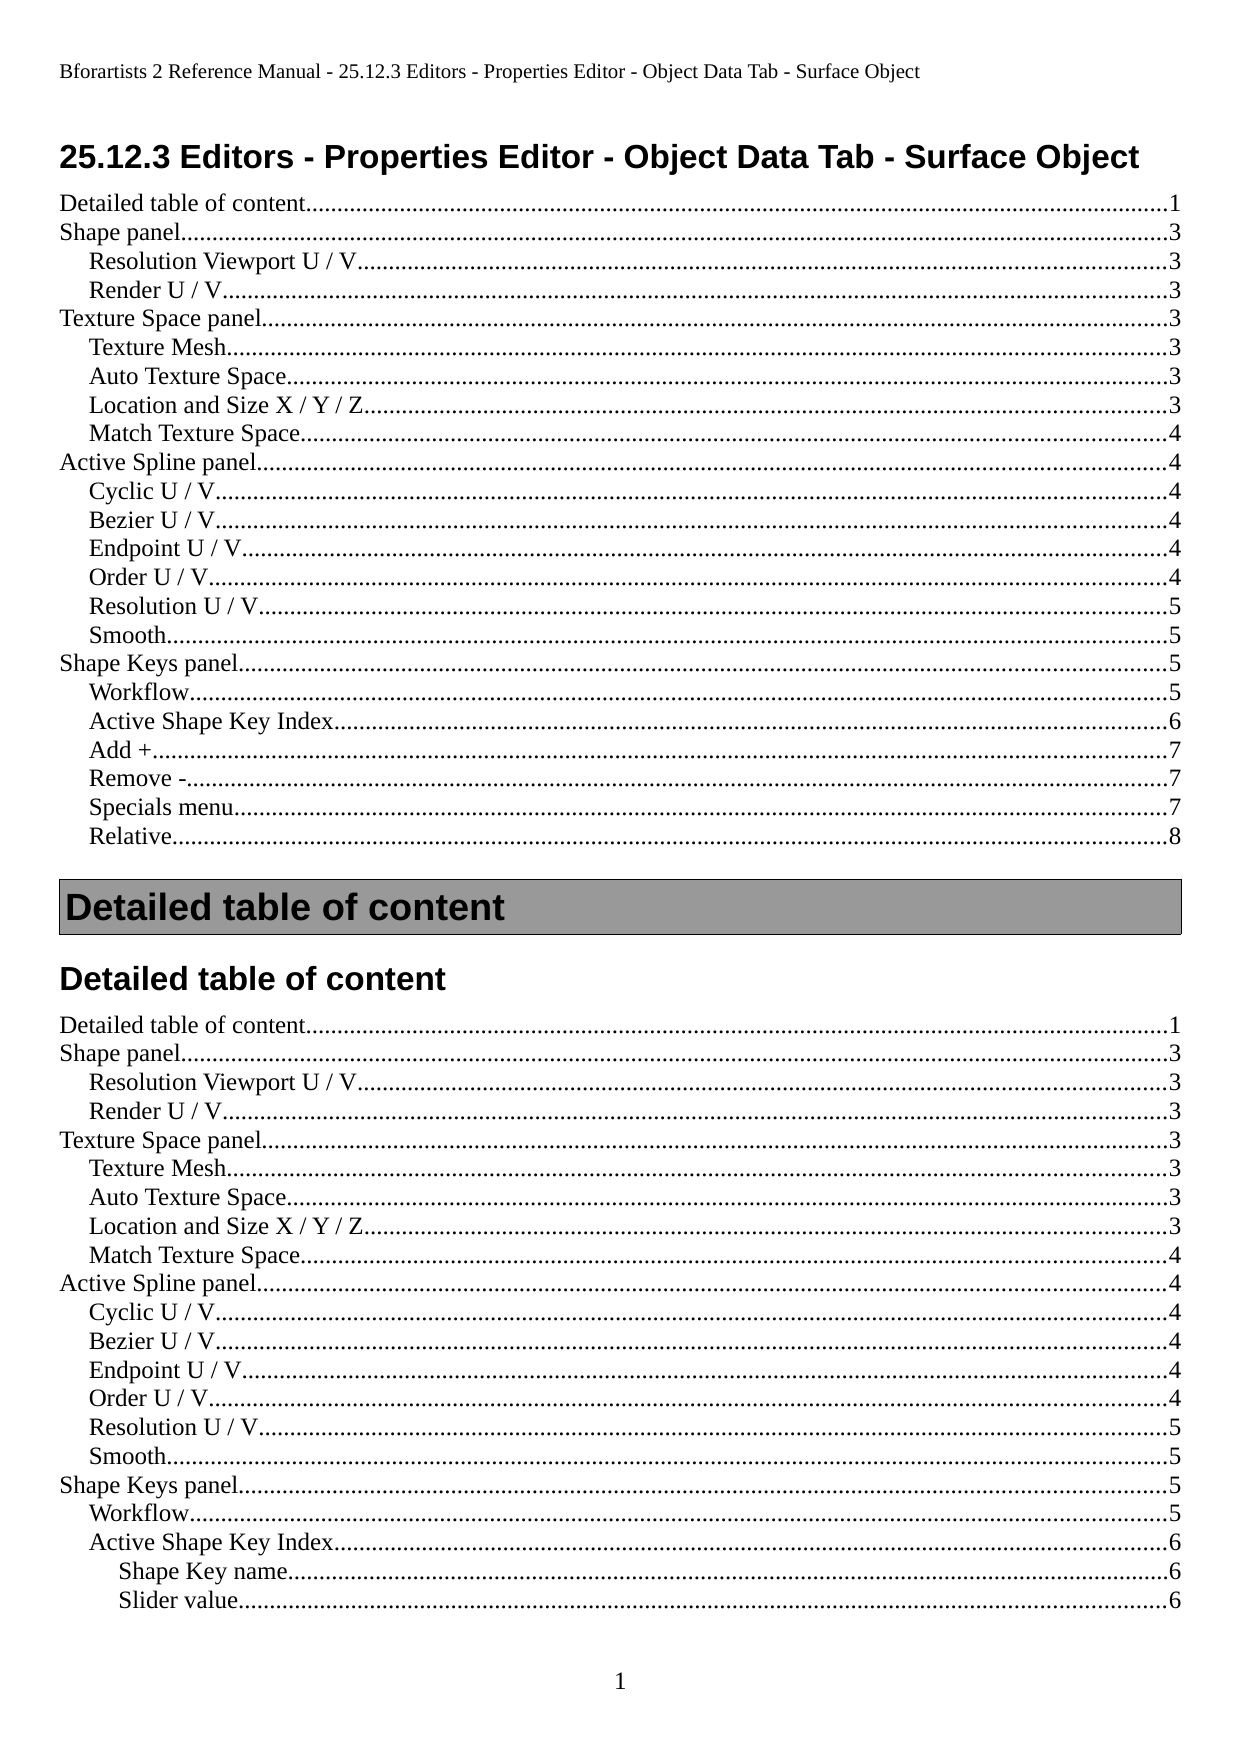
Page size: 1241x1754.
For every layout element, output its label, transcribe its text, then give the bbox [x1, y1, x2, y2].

text Cyclic U / V 4 [88, 476, 1181, 505]
text Shape Key name 6 [118, 1556, 1181, 1585]
text Render U / V 3 [88, 275, 1181, 303]
text Resolution U / V 5 [88, 1412, 1181, 1441]
text Detailed table of content 1 [59, 1010, 1181, 1038]
text Smooth 5 [88, 1441, 1181, 1470]
text Endpoint U / V 4 [88, 1355, 1181, 1383]
subtitle 25.12.3 Editors - Properties Editor - Object Data Tab - Surface Object [59, 138, 1181, 176]
text Cyclic U / V 4 [88, 1297, 1181, 1326]
text Texture Space panel 3 [59, 303, 1181, 332]
text Remove - 7 [88, 763, 1181, 792]
text Specials menu 7 [88, 792, 1181, 821]
text Texture Mesh 3 [88, 332, 1181, 361]
text Location and Size X / Y / Z 3 [88, 390, 1181, 418]
text Active Spline panel 4 [59, 1268, 1181, 1297]
subtitle Detailed table of content [59, 959, 1181, 997]
text Detailed table of content 1 [59, 188, 1181, 217]
text Shape Keys panel 5 [59, 648, 1181, 677]
text Shape Keys panel 5 [59, 1470, 1181, 1498]
text Bezier U / V 4 [88, 1326, 1181, 1355]
text Order U / V 4 [88, 1383, 1181, 1412]
text Match Texture Space 4 [88, 418, 1181, 447]
text Add + 7 [88, 735, 1181, 763]
text Auto Texture Space 3 [88, 1182, 1181, 1211]
text Endpoint U / V 4 [88, 533, 1181, 562]
text Order U / V 4 [88, 562, 1181, 591]
text Resolution Viewport U / V 3 [88, 246, 1181, 275]
text Relative 8 [88, 821, 1181, 850]
text Shape panel 3 [59, 1038, 1181, 1067]
text Resolution U / V 5 [88, 591, 1181, 620]
text Bezier U / V 4 [88, 505, 1181, 533]
text Active Shape Key Index 6 [88, 1527, 1181, 1556]
text Workflow 5 [88, 1498, 1181, 1527]
text Active Shape Key Index 6 [88, 706, 1181, 735]
text Slider value 6 [118, 1585, 1181, 1613]
text Smooth 5 [88, 620, 1181, 648]
text Shape panel 3 [59, 217, 1181, 246]
text Location and Size X / Y / Z 3 [88, 1211, 1181, 1240]
text Auto Texture Space 3 [88, 361, 1181, 390]
text Render U / V 3 [88, 1096, 1181, 1125]
text Active Spline panel 4 [59, 447, 1181, 476]
text Texture Mesh 3 [88, 1153, 1181, 1182]
text Resolution Viewport U / V 3 [88, 1067, 1181, 1096]
text Workflow 5 [88, 677, 1181, 706]
text Match Texture Space 4 [88, 1240, 1181, 1268]
text Texture Space panel 3 [59, 1125, 1181, 1153]
table_header Detailed table of content [60, 880, 1181, 934]
